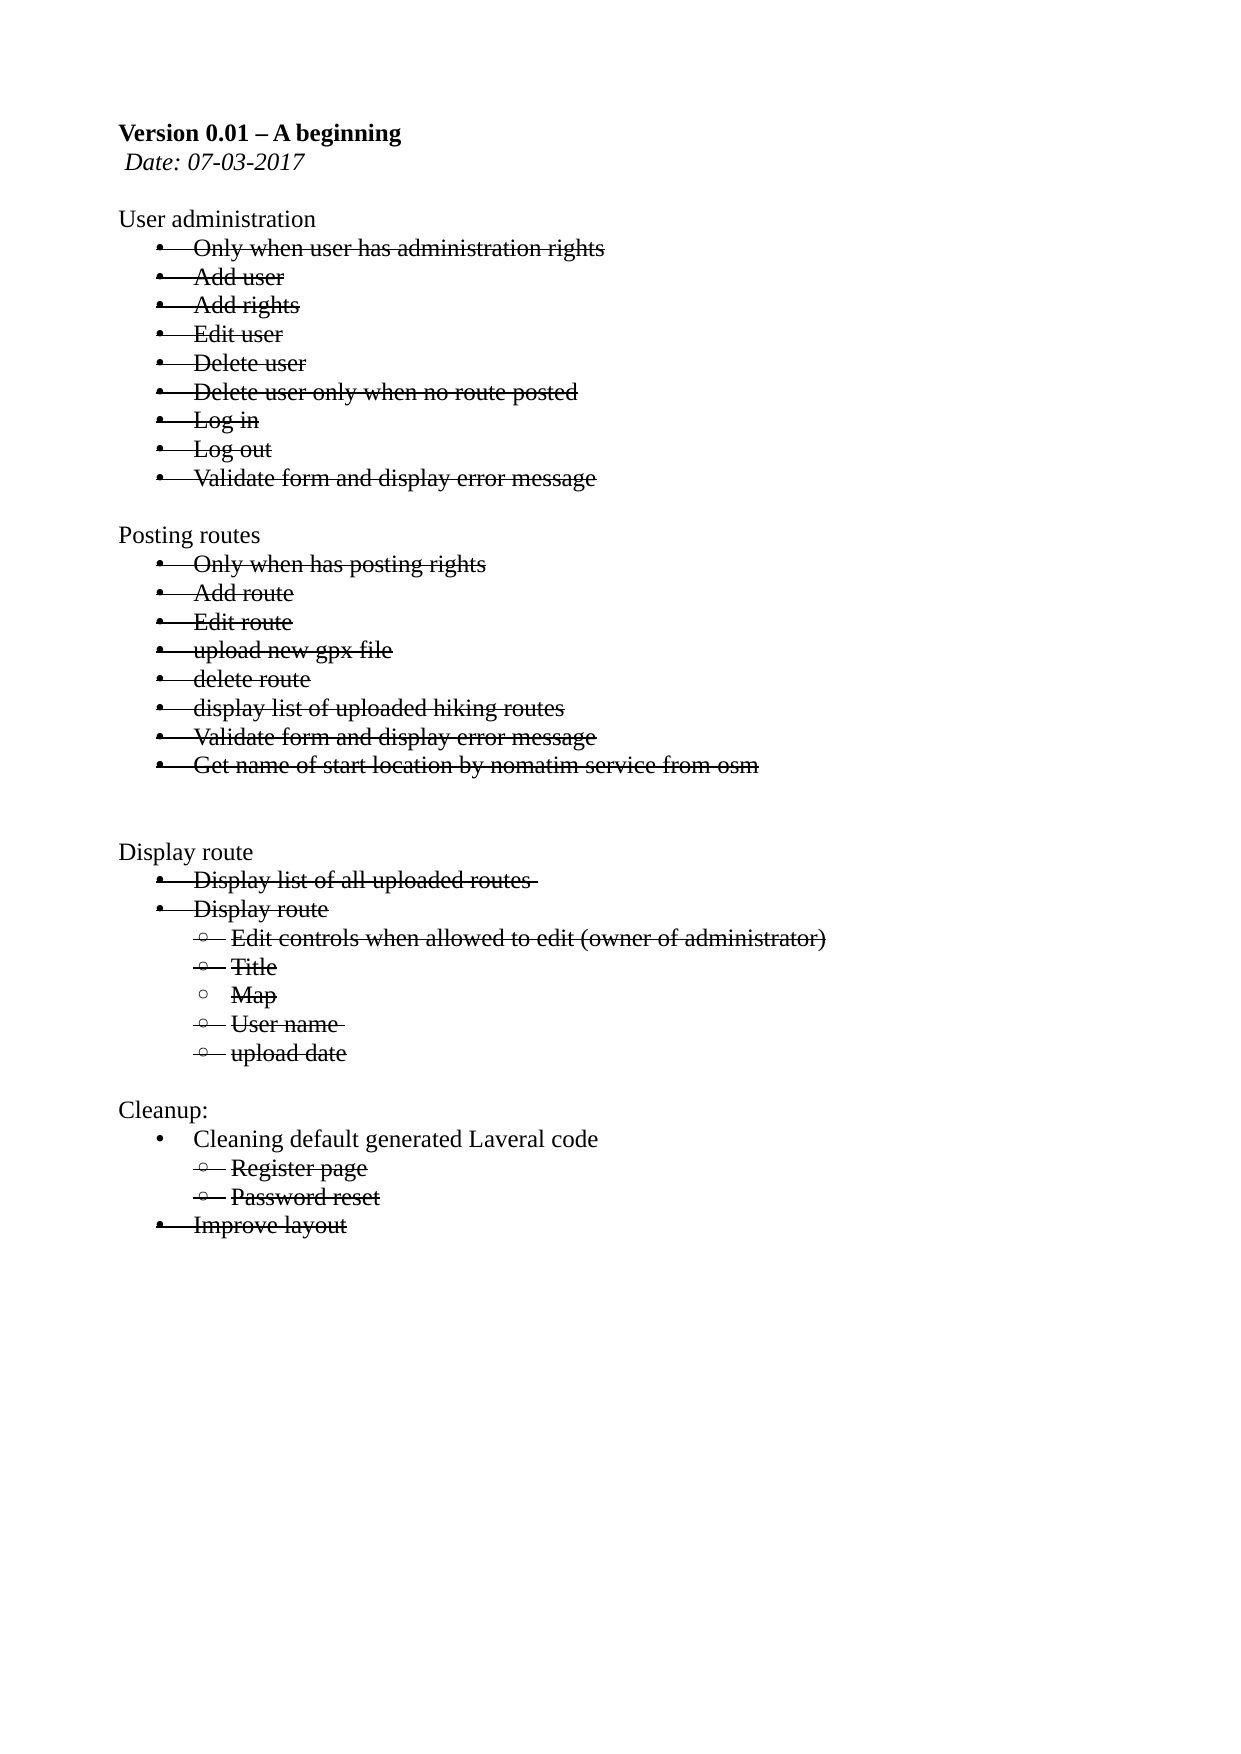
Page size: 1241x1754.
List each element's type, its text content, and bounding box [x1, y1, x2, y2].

text Display route [118, 837, 1122, 866]
list Edit user [156, 319, 1122, 348]
list display list of uploaded hiking routes [156, 693, 1122, 722]
list User name [193, 1009, 1122, 1038]
list Edit controls when allowed to edit (owner of administrator) [193, 923, 1122, 952]
list Log out [156, 434, 1122, 463]
text Cleanup: [118, 1096, 1122, 1124]
list Edit route [156, 607, 1122, 636]
list Delete user [156, 348, 1122, 377]
text Posting routes [118, 521, 1122, 549]
list Add rights [156, 291, 1122, 319]
list upload new gpx file [156, 636, 1122, 664]
list Password reset [193, 1182, 1122, 1211]
list Register page [193, 1153, 1122, 1182]
list Cleaning default generated Laveral code [156, 1124, 1122, 1153]
text User administration [118, 204, 1122, 233]
list delete route [156, 664, 1122, 693]
list Add user [156, 262, 1122, 291]
list Validate form and display error message [156, 463, 1122, 492]
list Get name of start location by nomatim service from osm [156, 751, 1122, 779]
list Map [193, 981, 1122, 1009]
list Validate form and display error message [156, 722, 1122, 751]
list Delete user only when no route posted [156, 377, 1122, 406]
list Only when user has administration rights [156, 233, 1122, 262]
list Improve layout [156, 1211, 1122, 1239]
list Title [193, 952, 1122, 981]
list Only when has posting rights [156, 549, 1122, 578]
list Display list of all uploaded routes [156, 866, 1122, 894]
list Display route [156, 894, 1122, 923]
text Version 0.01 – A beginning [118, 118, 1122, 147]
list Log in [156, 406, 1122, 434]
list upload date [193, 1038, 1122, 1067]
text Date: 07-03-2017 [118, 147, 1122, 176]
list Add route [156, 578, 1122, 607]
